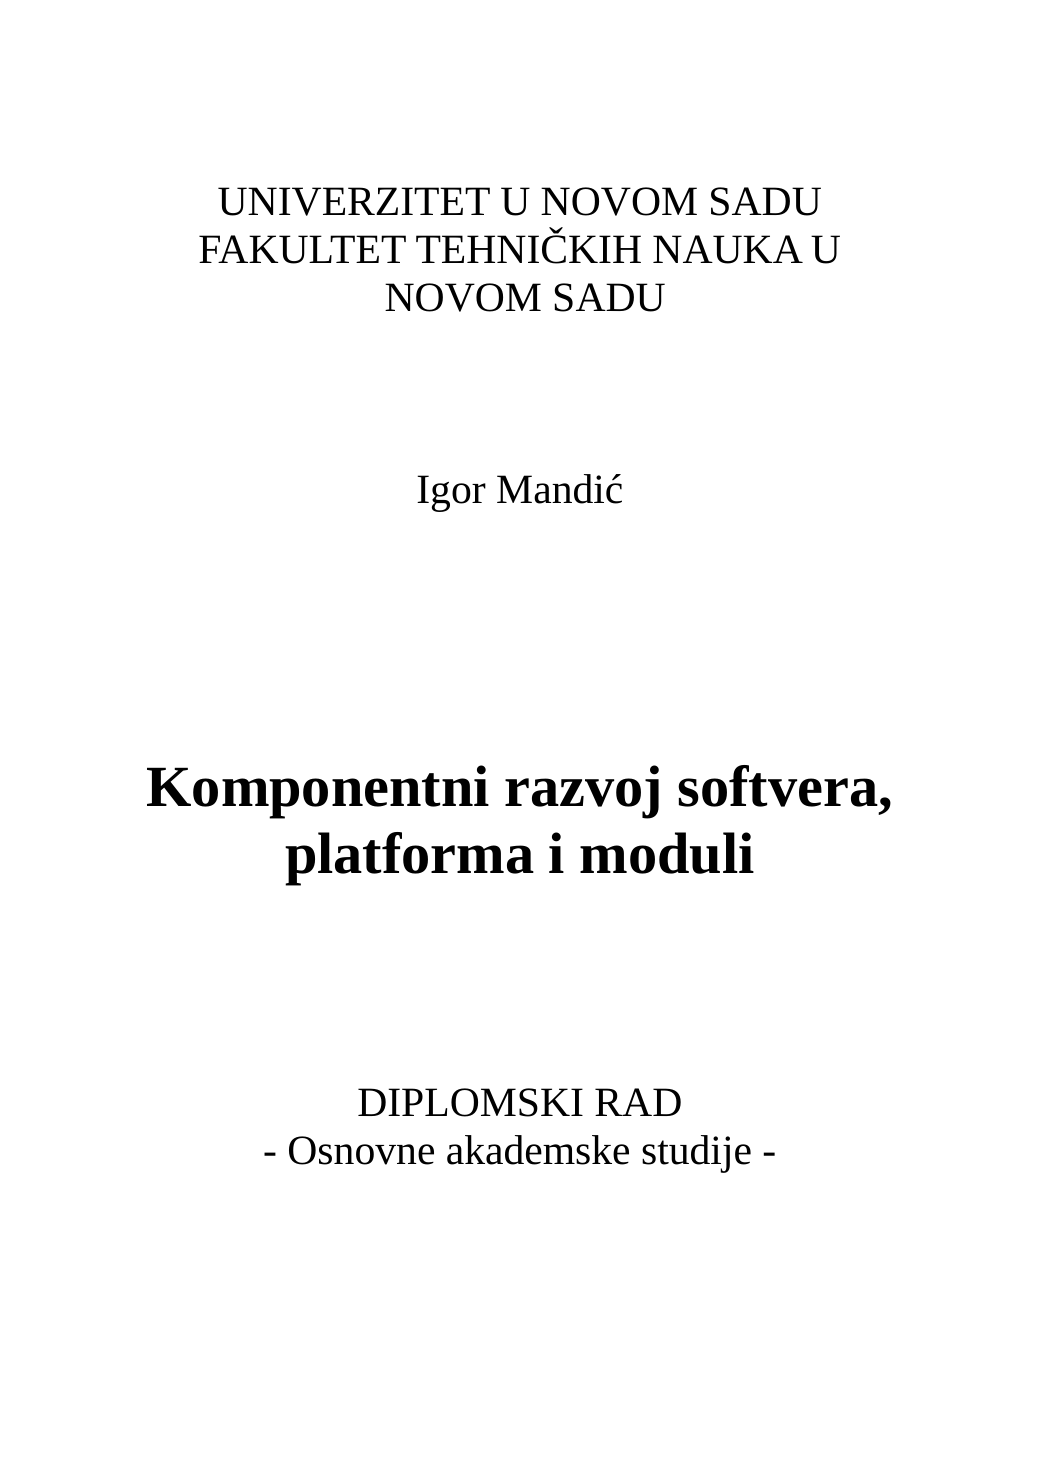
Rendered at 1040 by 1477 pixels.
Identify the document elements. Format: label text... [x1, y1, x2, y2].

text Komponentni razvoj softvera, platforma i moduli [118, 752, 921, 886]
text Igor Mandić [118, 464, 921, 512]
text - Osnovne akademske studije - [118, 1126, 921, 1173]
text NOVOM SADU [118, 273, 921, 321]
text FAKULTET TEHNIČKIH NAUKA U [118, 225, 921, 273]
text DIPLOMSKI RAD [118, 1078, 921, 1126]
text UNIVERZITET U NOVOM SADU [118, 177, 921, 225]
